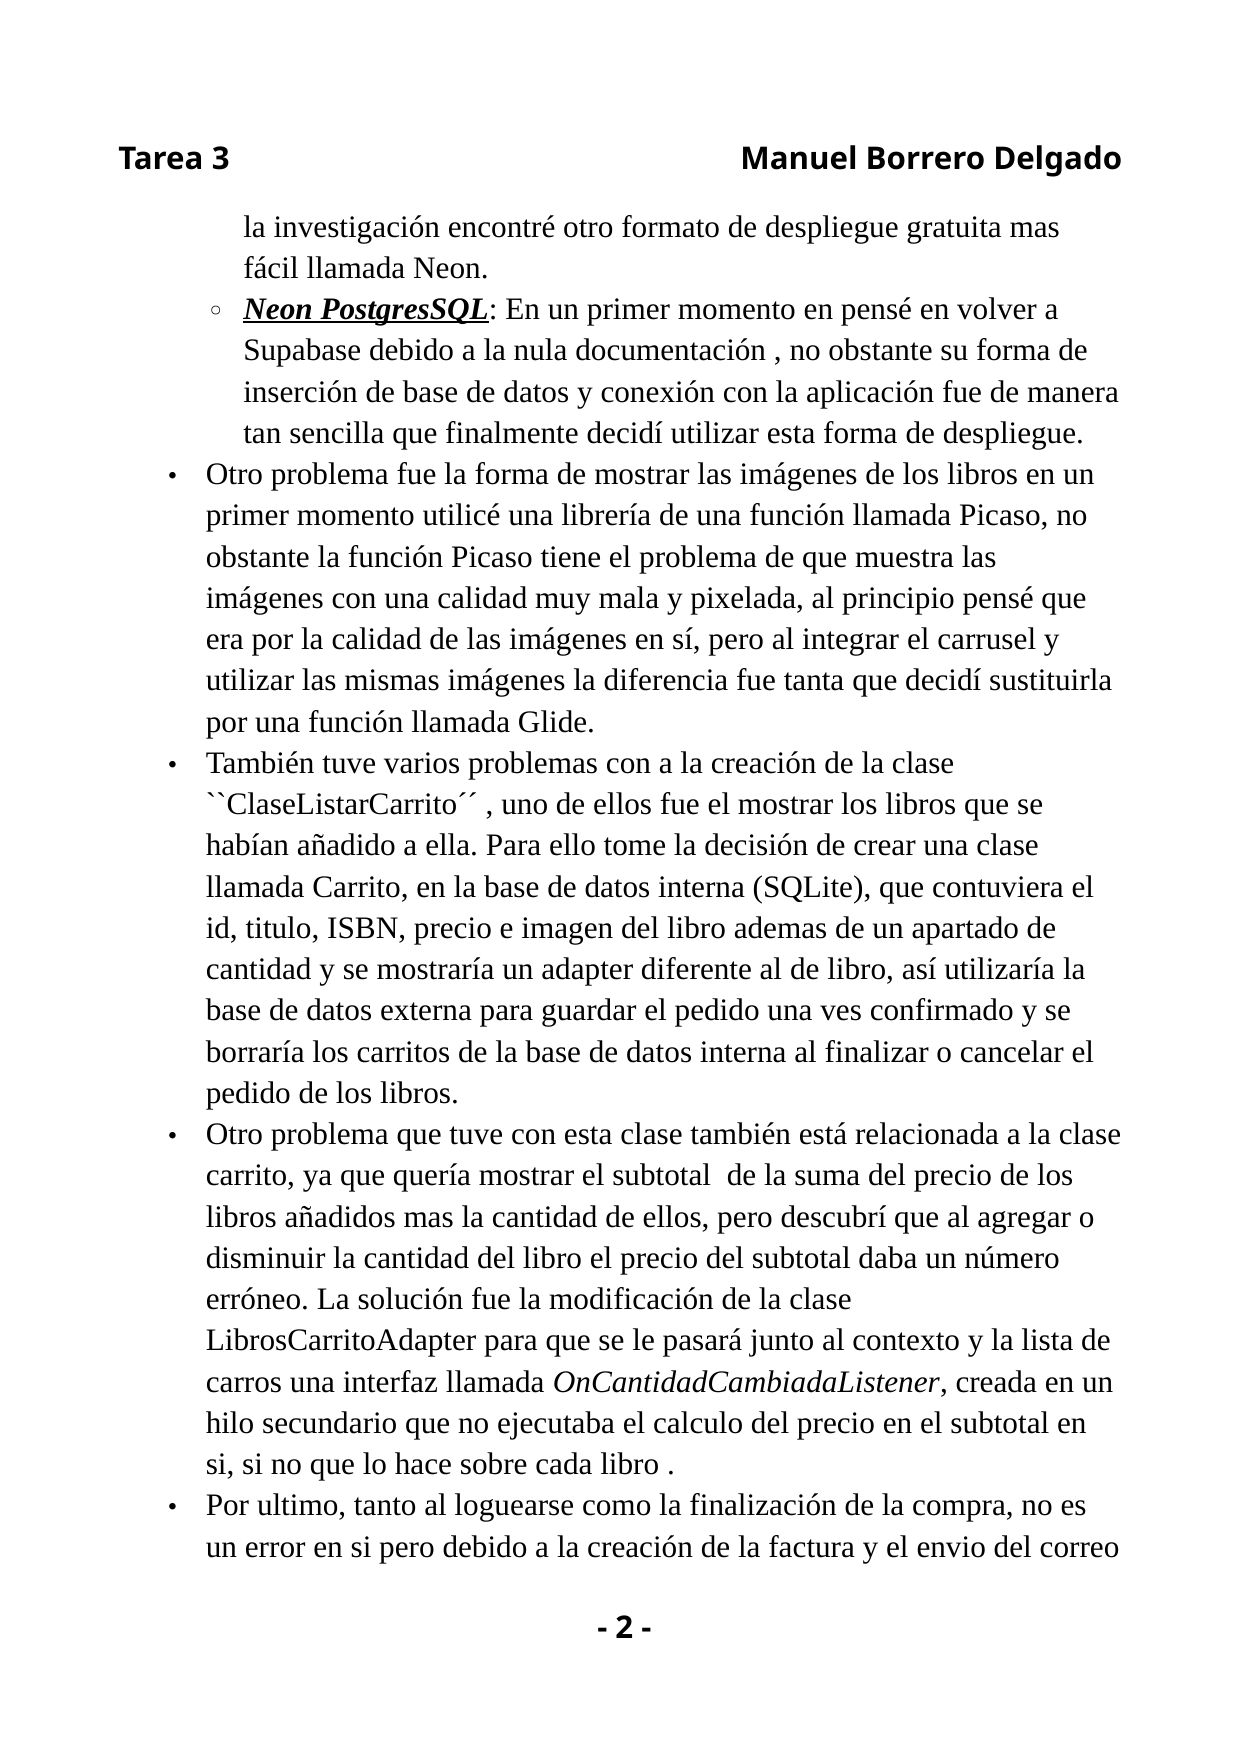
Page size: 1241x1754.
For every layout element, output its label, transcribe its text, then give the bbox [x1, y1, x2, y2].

list Por ultimo, tanto al loguearse como la finalización de la compra, no es un error en si pero debido a la creación de la factura y el envio del correo [168, 1487, 1122, 1564]
list Otro problema que tuve con esta clase también está relacionada a la clase carrito, ya que quería mostrar el subtotal de la suma del precio de los libros añadidos mas la cantidad de ellos, pero descubrí que al agregar o disminuir la cantidad del libro el precio del subtotal daba un número erróneo. La solución fue la modificación de la clase LibrosCarritoAdapter para que se le pasará junto al contexto y la lista de carros una interfaz llamada OnCantidadCambiadaListener, creada en un hilo secundario que no ejecutaba el calculo del precio en el subtotal en si, si no que lo hace sobre cada libro . [168, 1115, 1122, 1481]
list Otro problema fue la forma de mostrar las imágenes de los libros en un primer momento utilicé una librería de una función llamada Picaso, no obstante la función Picaso tiene el problema de que muestra las imágenes con una calidad muy mala y pixelada, al principio pensé que era por la calidad de las imágenes en sí, pero al integrar el carrusel y utilizar las mismas imágenes la diferencia fue tanta que decidí sustituirla por una función llamada Glide. [168, 455, 1122, 739]
list Neon PostgresSQL: En un primer momento en pensé en volver a Supabase debido a la nula documentación , no obstante su forma de inserción de base de datos y conexión con la aplicación fue de manera tan sencilla que finalmente decidí utilizar esta forma de despliegue. [206, 290, 1122, 450]
list También tuve varios problemas con a la creación de la clase ``ClaseListarCarrito´´ , uno de ellos fue el mostrar los libros que se habían añadido a ella. Para ello tome la decisión de crear una clase llamada Carrito, en la base de datos interna (SQLite), que contuviera el id, titulo, ISBN, precio e imagen del libro ademas de un apartado de cantidad y se mostraría un adapter diferente al de libro, así utilizaría la base de datos externa para guardar el pedido una ves confirmado y se borraría los carritos de la base de datos interna al finalizar o cancelar el pedido de los libros. [168, 744, 1122, 1110]
list la investigación encontré otro formato de despliegue gratuita mas fácil llamada Neon. [206, 208, 1122, 285]
